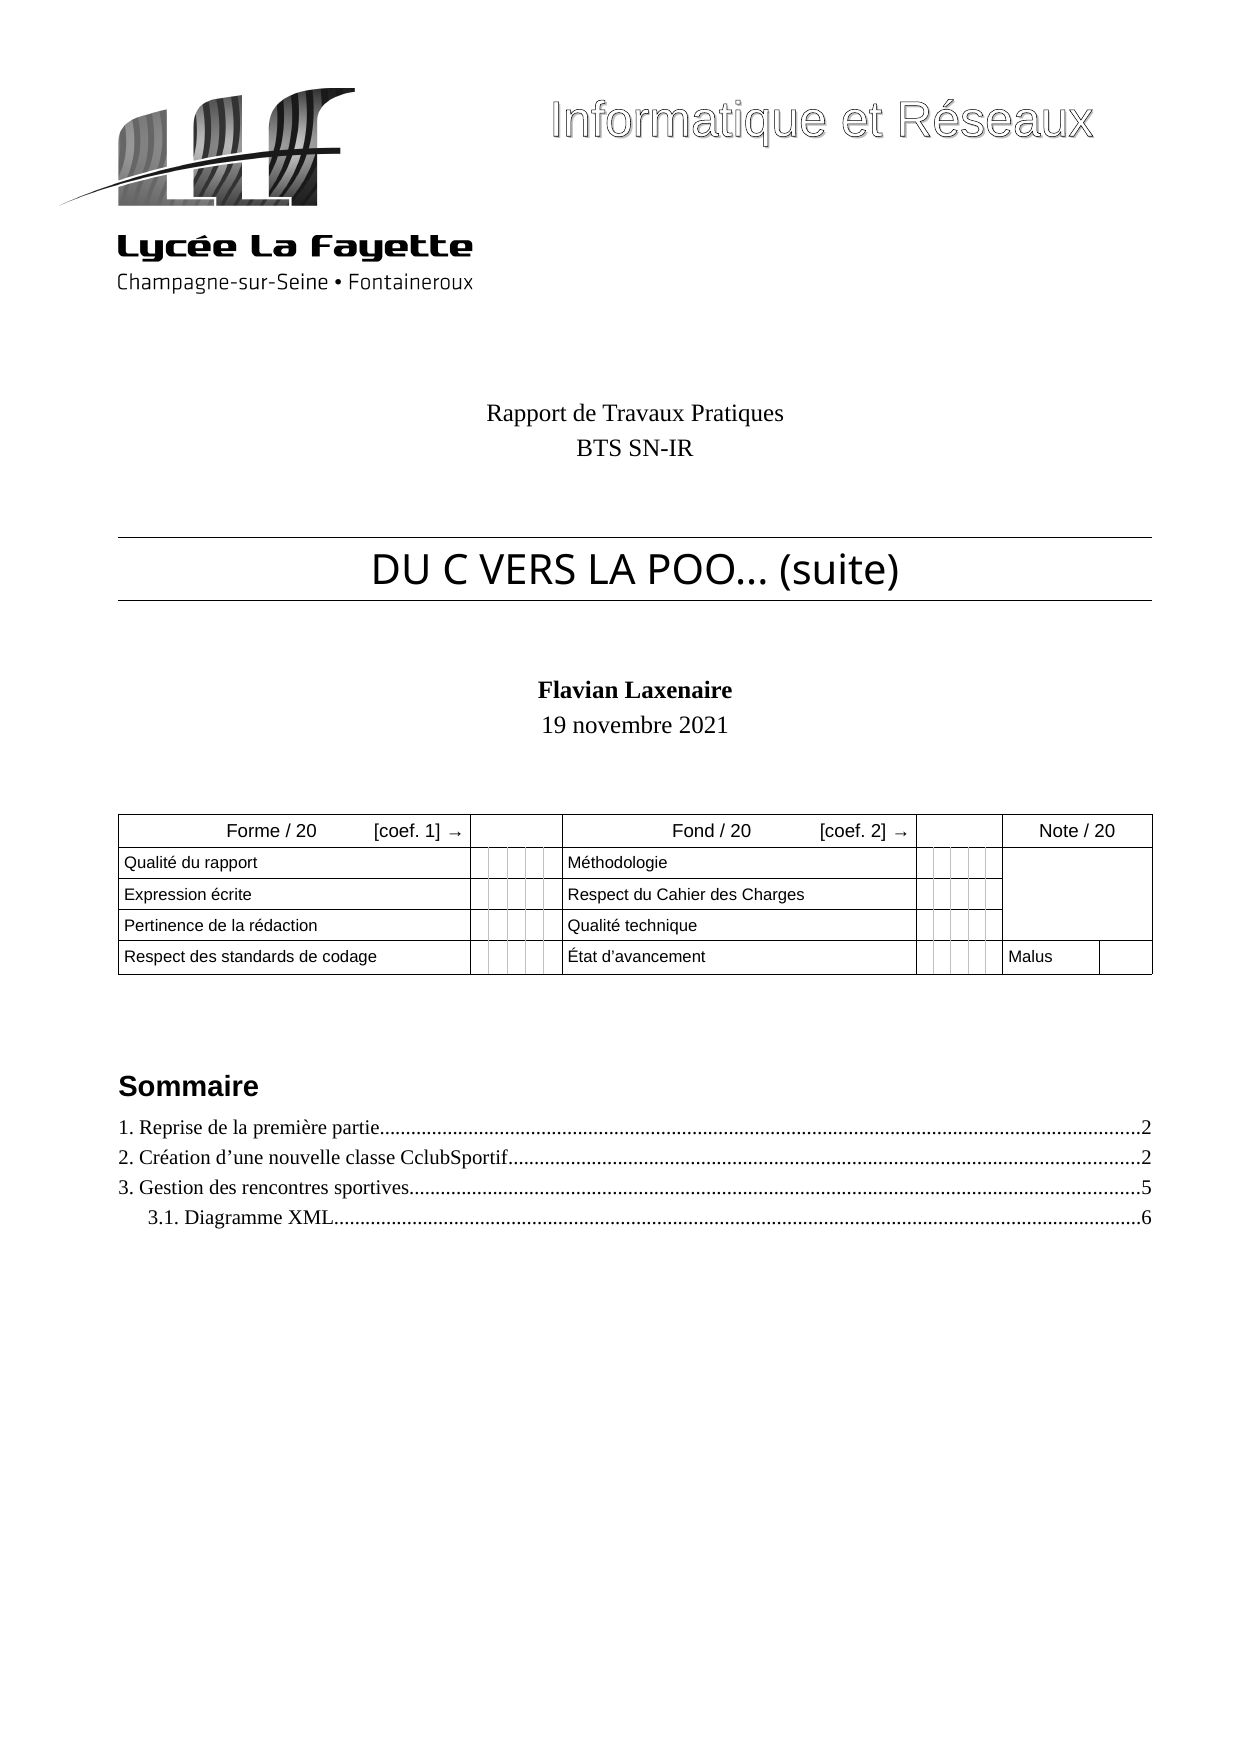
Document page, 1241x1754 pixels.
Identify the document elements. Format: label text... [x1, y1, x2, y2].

table_cell [917, 910, 933, 940]
text 1. Reprise de la première partie 2 [118, 1115, 1152, 1139]
table_header Fond / 20 [coef. 2] → [563, 815, 916, 847]
table_cell [934, 879, 950, 909]
text 2. Création d’une nouvelle classe CclubSportif 2 [118, 1145, 1152, 1169]
table_cell Pertinence de la rédaction [119, 910, 470, 940]
table_cell [917, 941, 933, 974]
subtitle Sommaire [118, 1069, 1152, 1102]
picture [59, 88, 473, 294]
table_cell [526, 910, 543, 940]
table_cell [508, 941, 525, 974]
table_cell Respect des standards de codage [119, 941, 470, 974]
table_cell Méthodologie [563, 848, 916, 878]
text Flavian Laxenaire [118, 675, 1152, 704]
text Informatique et Réseaux [490, 89, 1153, 147]
table_cell Qualité du rapport [119, 848, 470, 878]
text Rapport de Travaux Pratiques [118, 398, 1152, 427]
table_cell Qualité technique [563, 910, 916, 940]
table_cell [526, 941, 543, 974]
table_header Forme / 20 [coef. 1] → [119, 815, 470, 847]
table_cell [951, 848, 968, 878]
table_cell [489, 848, 507, 878]
table_cell Respect du Cahier des Charges [563, 879, 916, 909]
table_cell [526, 848, 543, 878]
table_header [917, 815, 1002, 847]
table_cell [508, 910, 525, 940]
table_header Note / 20 [1003, 815, 1152, 847]
table_cell [951, 879, 968, 909]
table_cell [969, 879, 985, 909]
table_cell [1003, 848, 1152, 940]
table_cell [969, 941, 985, 974]
table_cell [951, 910, 968, 940]
table_cell [969, 910, 985, 940]
text 3.1. Diagramme XML 6 [148, 1205, 1152, 1229]
table_cell [489, 910, 507, 940]
table_cell [471, 848, 488, 878]
table_cell Malus [1003, 941, 1099, 974]
table_cell [986, 910, 1002, 940]
table_header [471, 815, 562, 847]
table_cell [508, 848, 525, 878]
table_cell [471, 879, 488, 909]
text BTS SN-IR [118, 433, 1152, 462]
table_cell [489, 879, 507, 909]
table_cell [471, 910, 488, 940]
table_cell [934, 941, 950, 974]
table_cell [544, 848, 562, 878]
table_cell [544, 879, 562, 909]
table_cell [986, 879, 1002, 909]
table_cell [969, 848, 985, 878]
table_cell [934, 848, 950, 878]
table_cell [544, 941, 562, 974]
table_cell État d’avancement [563, 941, 916, 974]
table_cell [489, 941, 507, 974]
text 3. Gestion des rencontres sportives 5 [118, 1175, 1152, 1199]
table_cell [986, 848, 1002, 878]
table_cell [526, 879, 543, 909]
table_cell [508, 879, 525, 909]
table_cell [1100, 941, 1152, 974]
table_cell [986, 941, 1002, 974]
text 19 novembre 2021 [118, 710, 1152, 738]
table_cell [917, 879, 933, 909]
table_cell [471, 941, 488, 974]
table_cell [544, 910, 562, 940]
table_cell Expression écrite [119, 879, 470, 909]
table_cell [917, 848, 933, 878]
table_cell [934, 910, 950, 940]
text DU C VERS LA POO... (suite) [118, 538, 1152, 600]
table_cell [951, 941, 968, 974]
